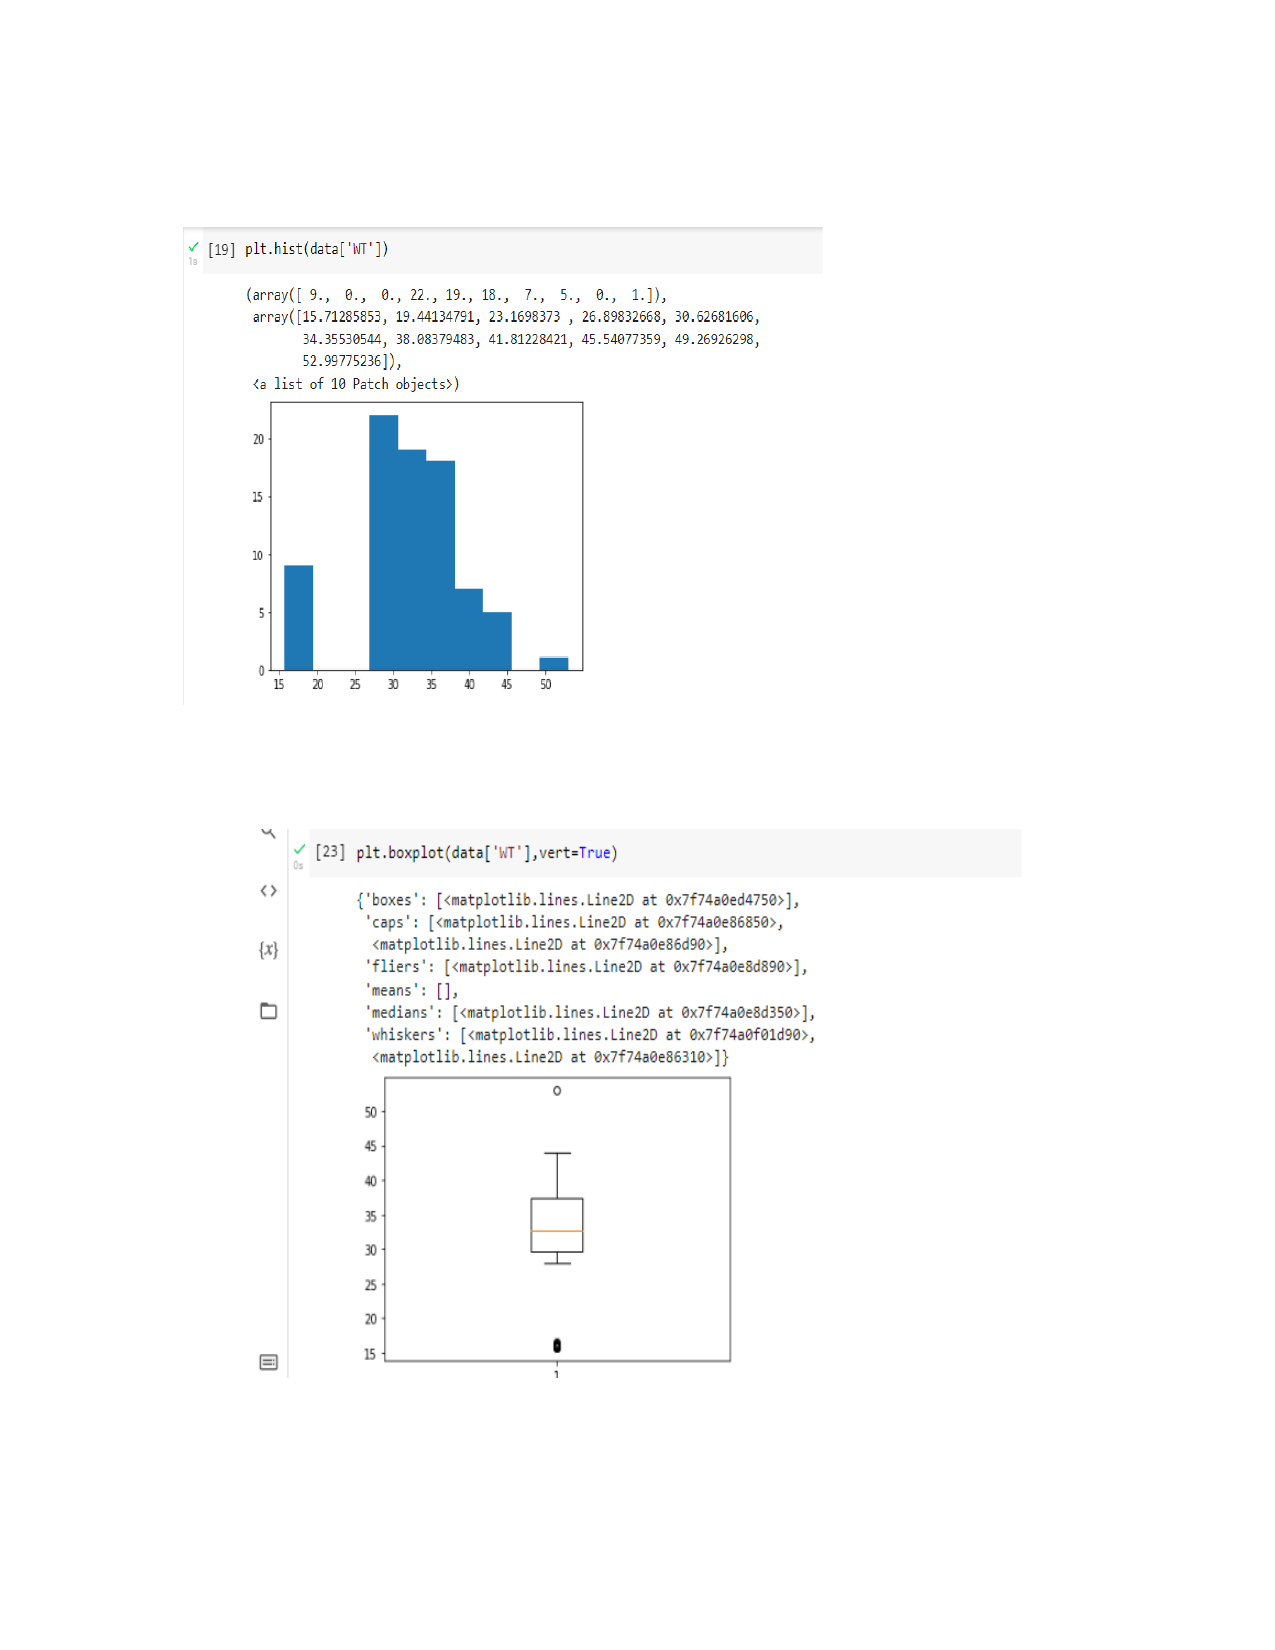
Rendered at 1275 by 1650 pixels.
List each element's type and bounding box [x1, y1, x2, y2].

picture [250, 829, 1022, 1378]
picture [179, 227, 823, 705]
